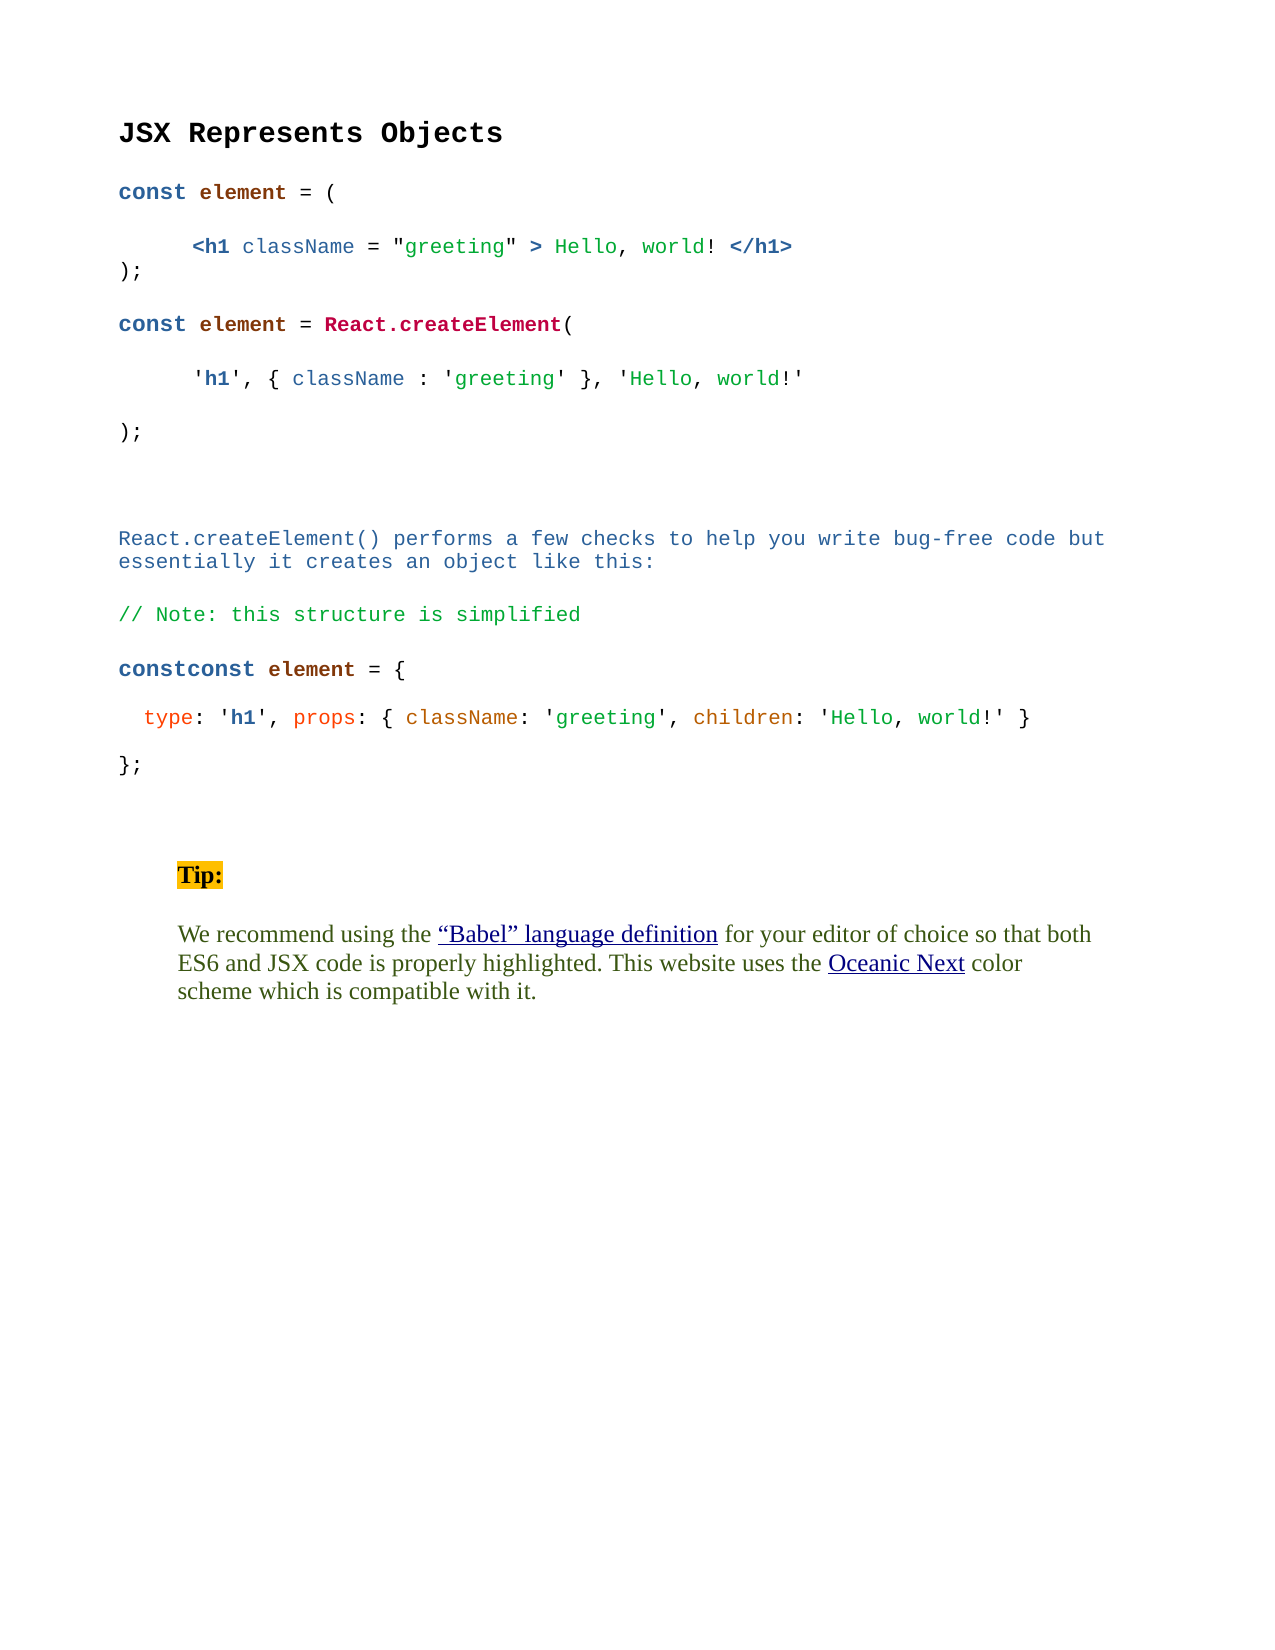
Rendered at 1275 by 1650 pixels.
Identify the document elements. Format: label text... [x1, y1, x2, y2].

text type: 'h1', props: { className: 'greeting', children: 'Hello, world!' } [118, 707, 1157, 731]
subtitle JSX Represents Objects [118, 118, 1157, 151]
text React.createElement() performs a few checks to help you write bug-free code but essentially it creates an object like this: [118, 528, 1157, 575]
text }; [118, 754, 1157, 778]
text const element = ( [118, 181, 1157, 207]
text const element = React.createElement( [118, 313, 1157, 339]
text We recommend using the “Babel” language definition for your editor of choice so that both ES6 and JSX code is properly highlighted. This website uses the Oceanic Next color scheme which is compatible with it. [177, 919, 1098, 1005]
text <h1 className = "greeting" > Hello, world! </h1> [118, 236, 1157, 260]
text // Note: this structure is simplified [118, 604, 1157, 628]
text ); [118, 421, 1157, 445]
text ); [118, 260, 1157, 283]
text Tip: [177, 861, 1098, 889]
text constconst element = { [118, 657, 1157, 683]
text 'h1', { className : 'greeting' }, 'Hello, world!' [118, 368, 1157, 392]
